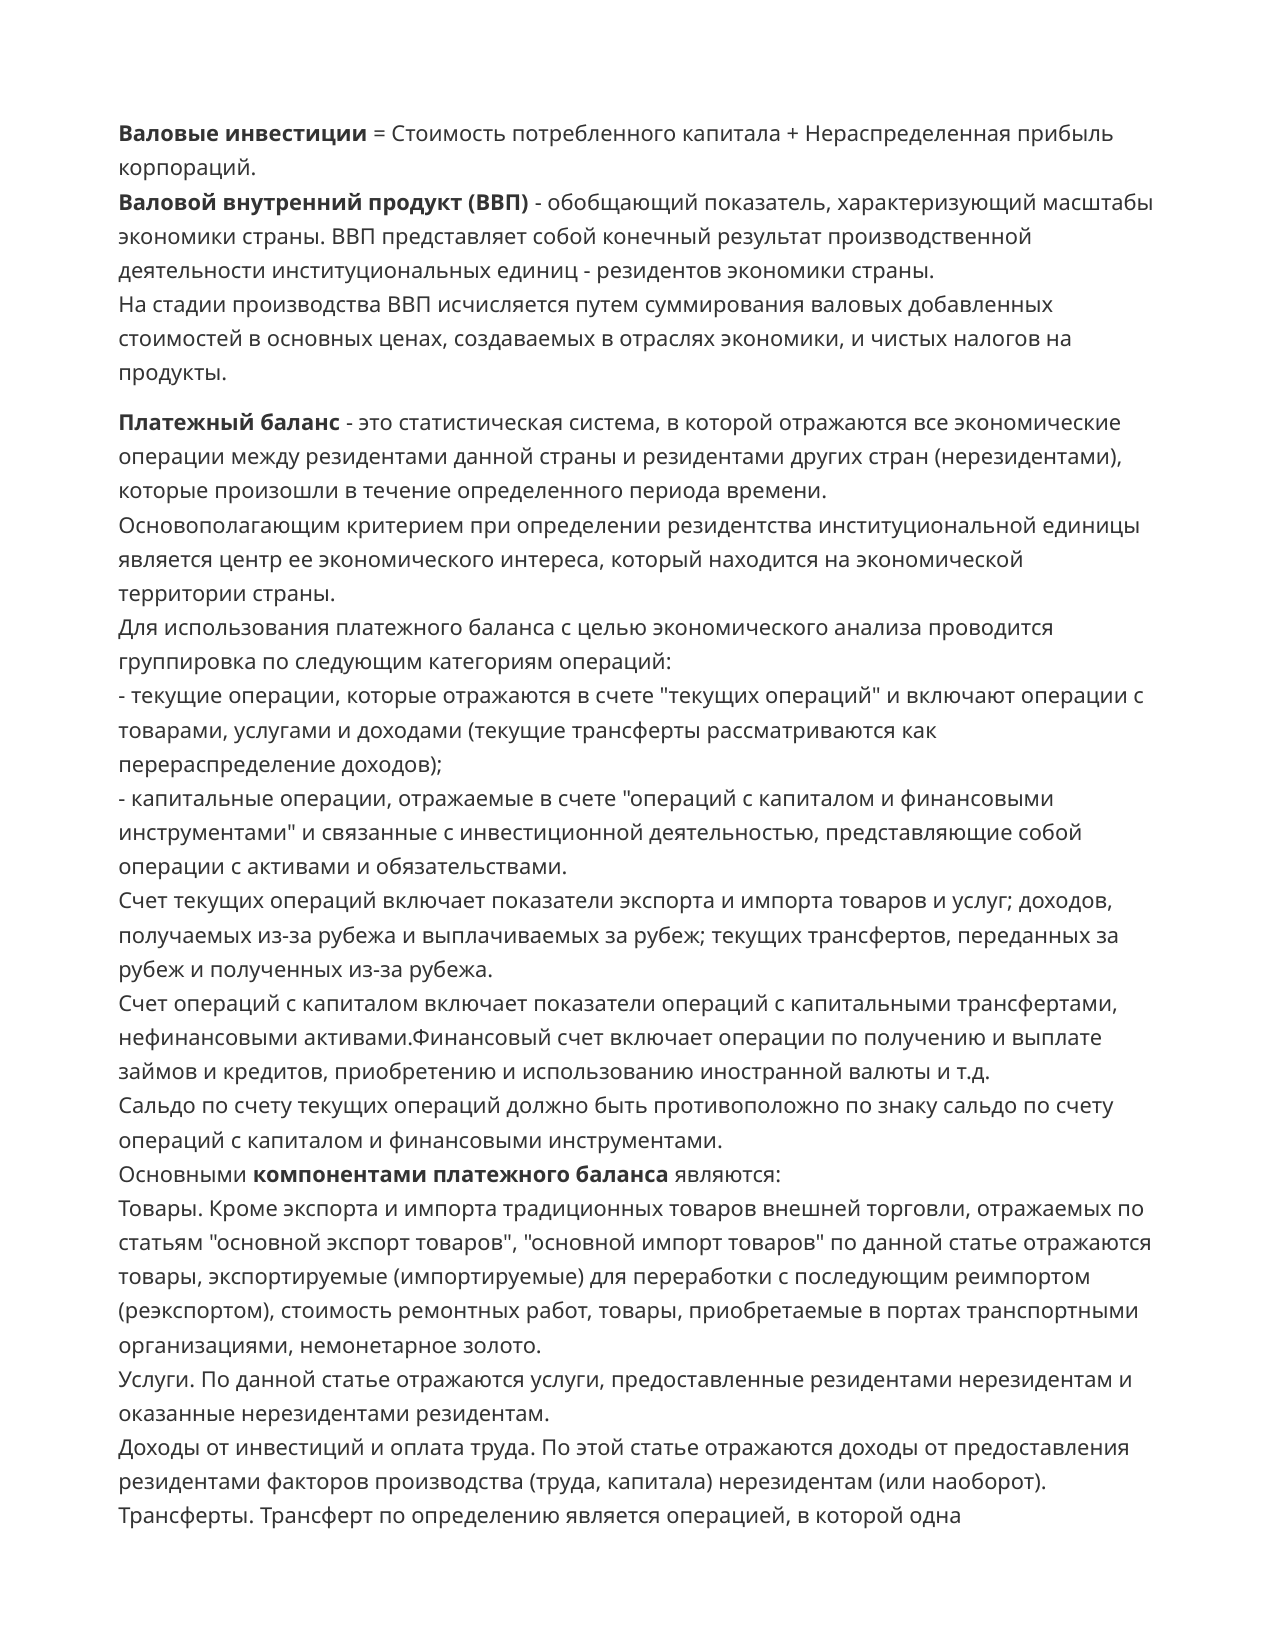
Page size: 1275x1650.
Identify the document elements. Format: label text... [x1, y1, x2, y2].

text Валовые инвестиции = Стоимость потребленного капитала + Нераспределенная прибыль корпораций. Валовой внутренний продукт (ВВП) - обобщающий показатель, характеризующий масштабы экономики страны. ВВП представляет собой конечный результат производственной деятельности институциональных единиц - резидентов экономики страны. На стадии производства ВВП исчисляется путем суммирования валовых добавленных стоимостей в основных ценах, создаваемых в отраслях экономики, и чистых налогов на продукты. [118, 118, 1157, 387]
text Платежный баланс - это статистическая система, в которой отражаются все экономические операции между резидентами данной страны и резидентами других стран (нерезидентами), которые произошли в течение определенного периода времени. Основополагающим критерием при определении резидентства институциональной единицы является центр ее экономического интереса, который находится на экономической территории страны. Для использования платежного баланса с целью экономического анализа проводится группировка по следующим категориям операций: - текущие операции, которые отражаются в счете "текущих операций" и включают операции с товарами, услугами и доходами (текущие трансферты рассматриваются как перераспределение доходов); - капитальные операции, отражаемые в счете "операций с капиталом и финансовыми инструментами" и связанные с инвестиционной деятельностью, представляющие собой операции с активами и обязательствами. Счет текущих операций включает показатели экспорта и импорта товаров и услуг; доходов, получаемых из-за рубежа и выплачиваемых за рубеж; текущих трансфертов, переданных за рубеж и полученных из-за рубежа. Счет операций с капиталом включает показатели операций с капитальными трансфертами, нефинансовыми активами.Финансовый счет включает операции по получению и выплате займов и кредитов, приобретению и использованию иностранной валюты и т.д. Сальдо по счету текущих операций должно быть противоположно по знаку сальдо по счету операций с капиталом и финансовыми инструментами. Основными компонентами платежного баланса являются: Товары. Кроме экспорта и импорта традиционных товаров внешней торговли, отражаемых по статьям "основной экспорт товаров", "основной импорт товаров" по данной статье отражаются товары, экспортируемые (импортируемые) для переработки с последующим реимпортом (реэкспортом), стоимость ремонтных работ, товары, приобретаемые в портах транспортными организациями, немонетарное золото. Услуги. По данной статье отражаются услуги, предоставленные резидентами нерезидентам и оказанные нерезидентами резидентам. Доходы от инвестиций и оплата труда. По этой статье отражаются доходы от предоставления резидентами факторов производства (труда, капитала) нерезидентам (или наоборот). Трансферты. Трансферт по определению является операцией, в которой одна [118, 407, 1157, 1530]
